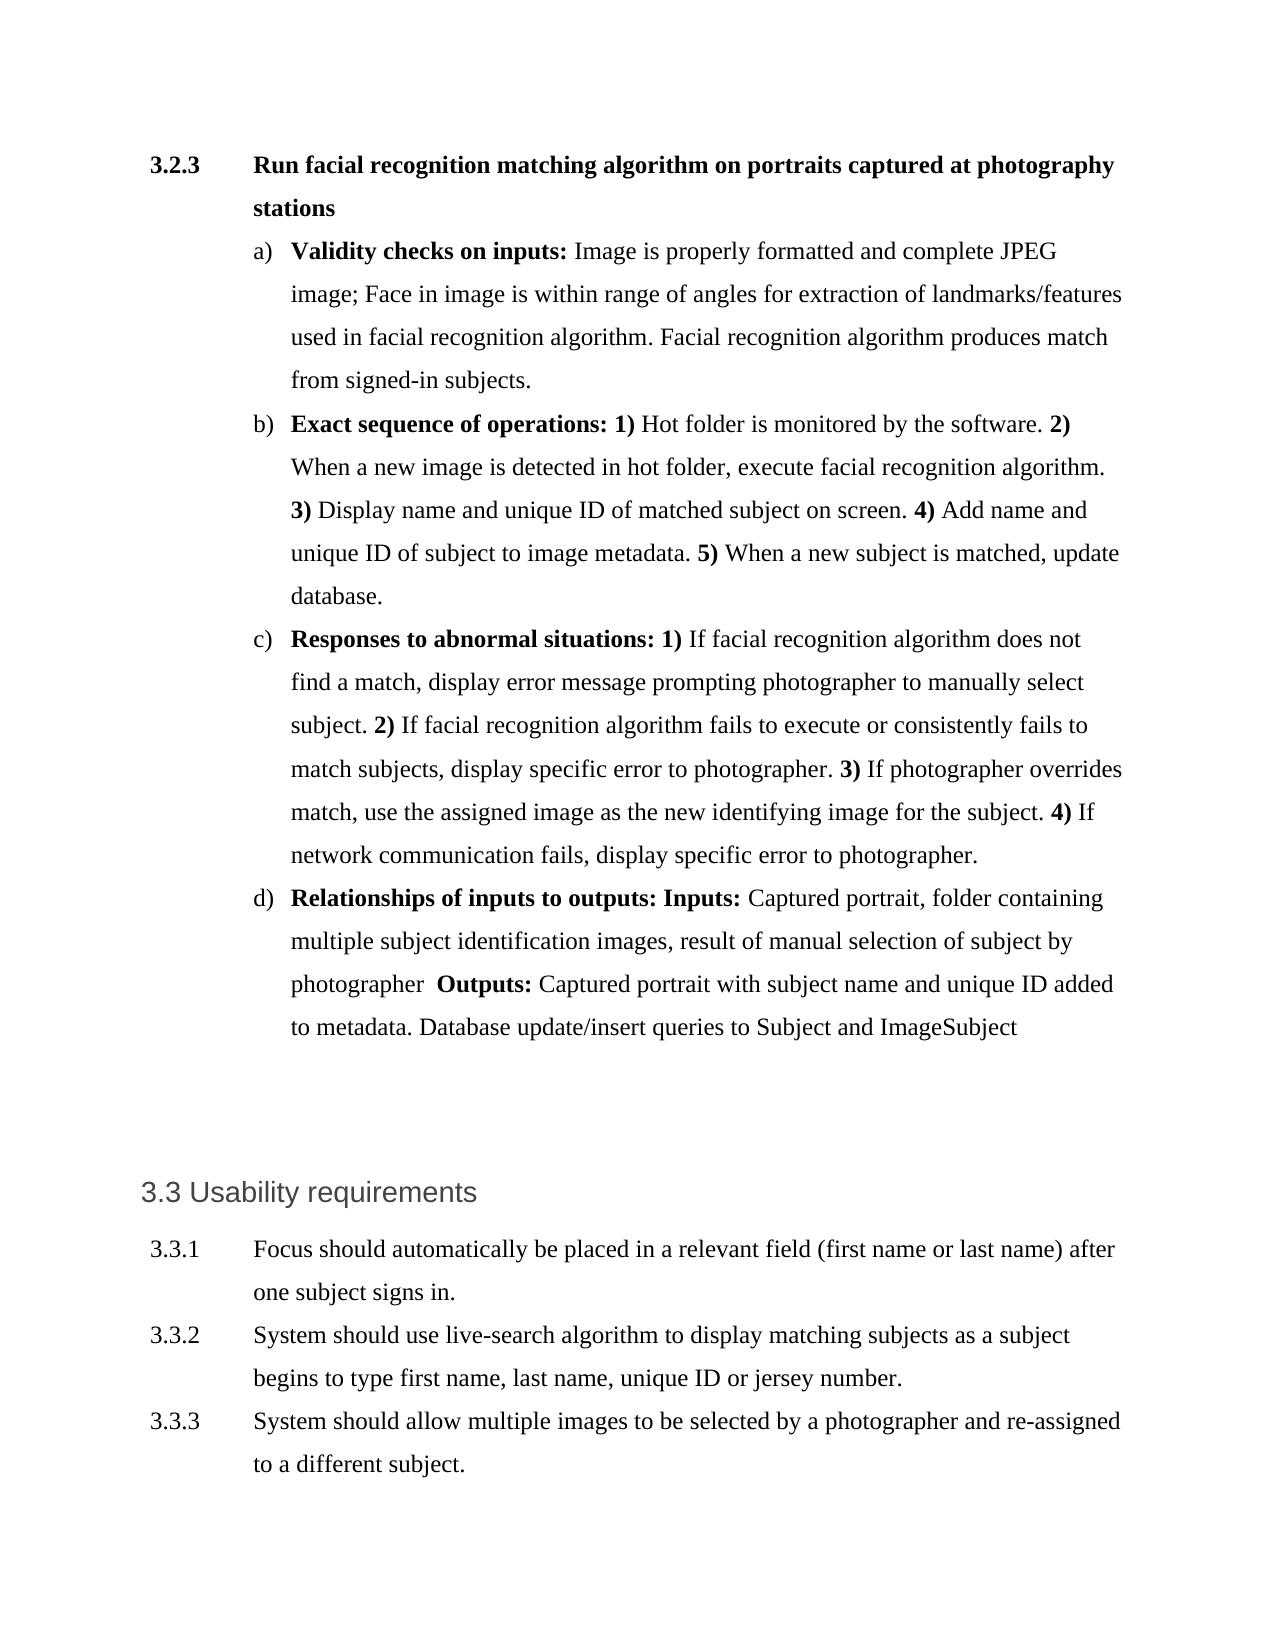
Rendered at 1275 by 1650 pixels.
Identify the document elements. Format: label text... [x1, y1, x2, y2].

text 3.2.3 Run facial recognition matching algorithm on portraits captured at photography stations [150, 150, 1125, 222]
list Relationships of inputs to outputs: Inputs: Captured portrait, folder containing multiple subject identification images, result of manual selection of subject by photographer Outputs: Captured portrait with subject name and unique ID added to metadata. Database update/insert queries to Subject and ImageSubject [253, 883, 1125, 1041]
text 3.3.3 System should allow multiple images to be selected by a photographer and re-assigned to a different subject. [150, 1406, 1125, 1478]
list Validity checks on inputs: Image is properly formatted and complete JPEG image; Face in image is within range of angles for extraction of landmarks/features used in facial recognition algorithm. Facial recognition algorithm produces match from signed-in subjects. [253, 236, 1125, 394]
text 3.3.1 Focus should automatically be placed in a relevant field (first name or last name) after one subject signs in. [150, 1234, 1125, 1306]
text 3.3.2 System should use live-search algorithm to display matching subjects as a subject begins to type first name, last name, unique ID or jersey number. [150, 1320, 1125, 1392]
list Exact sequence of operations: 1) Hot folder is monitored by the software. 2) When a new image is detected in hot folder, execute facial recognition algorithm. 3) Display name and unique ID of matched subject on screen. 4) Add name and unique ID of subject to image metadata. 5) When a new subject is matched, update database. [253, 409, 1125, 610]
subtitle 3.3 Usability requirements [141, 1175, 1125, 1209]
list Responses to abnormal situations: 1) If facial recognition algorithm does not find a match, display error message prompting photographer to manually select subject. 2) If facial recognition algorithm fails to execute or consistently fails to match subjects, display specific error to photographer. 3) If photographer overrides match, use the assigned image as the new identifying image for the subject. 4) If network communication fails, display specific error to photographer. [253, 624, 1125, 869]
